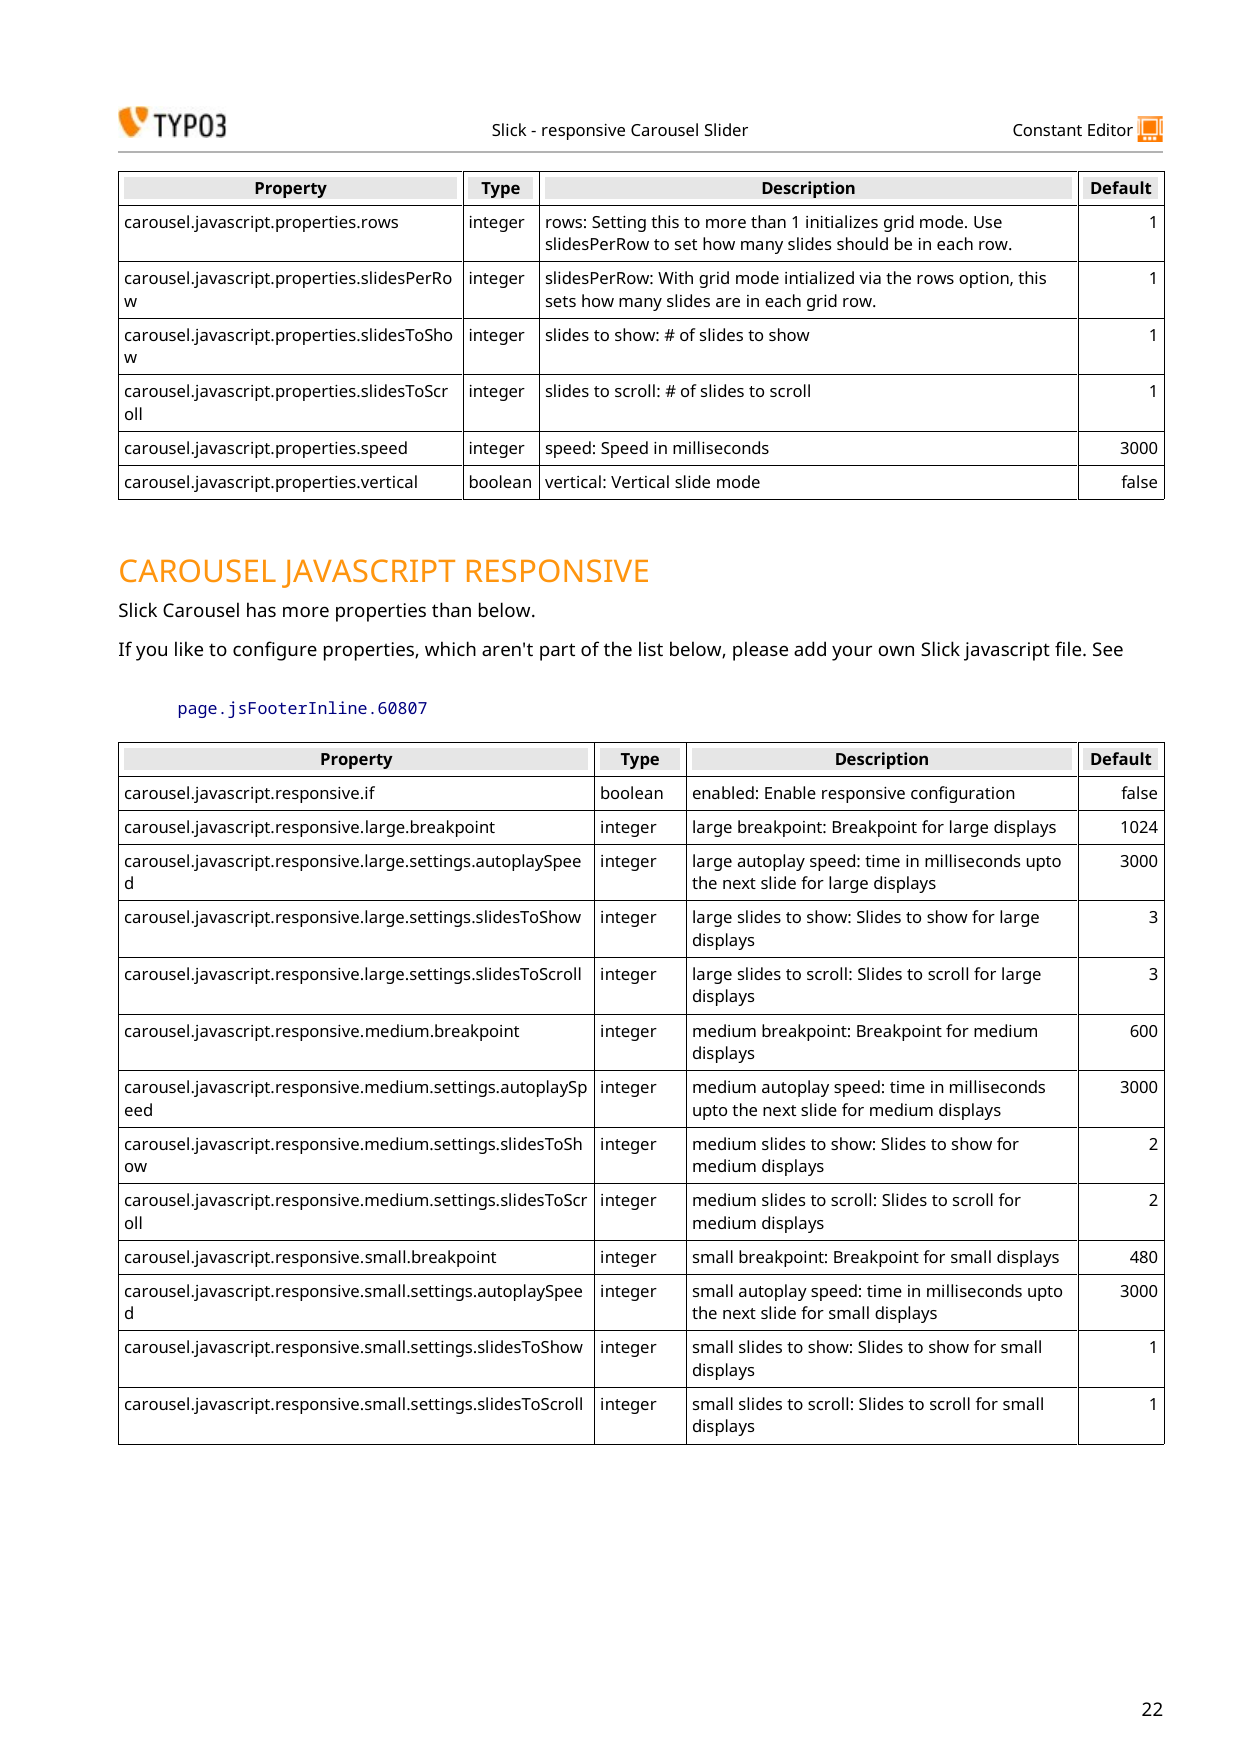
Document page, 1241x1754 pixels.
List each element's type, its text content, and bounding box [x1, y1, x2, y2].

table_cell 3000 [1079, 845, 1164, 900]
table_cell 1 [1079, 375, 1164, 431]
table_cell medium slides to scroll: Slides to scroll for medium displays [687, 1184, 1077, 1240]
table_cell carousel.javascript.responsive.medium.breakpoint [119, 1015, 594, 1070]
table_cell medium slides to show: Slides to show for medium displays [687, 1128, 1077, 1183]
table_cell 1 [1079, 319, 1164, 374]
table_cell enabled: Enable responsive configuration [687, 777, 1077, 810]
table_cell medium autoplay speed: time in milliseconds upto the next slide for medium displays [687, 1071, 1077, 1127]
table_header Type [464, 172, 539, 205]
table_cell integer [595, 1184, 686, 1240]
table_cell integer [464, 432, 539, 465]
table_cell integer [595, 811, 686, 844]
table_cell 3000 [1079, 1275, 1164, 1330]
picture [1137, 116, 1163, 142]
table_cell carousel.javascript.responsive.large.breakpoint [119, 811, 594, 844]
table_cell integer [595, 1331, 686, 1387]
table_cell 1 [1079, 1331, 1164, 1387]
table_cell carousel.javascript.responsive.small.breakpoint [119, 1241, 594, 1274]
table_cell carousel.javascript.properties.slidesToShow [119, 319, 462, 374]
table_cell carousel.javascript.responsive.if [119, 777, 594, 810]
table_cell integer [595, 845, 686, 900]
table_header Property [119, 172, 462, 205]
table_cell carousel.javascript.responsive.medium.settings.slidesToScroll [119, 1184, 594, 1240]
table_cell carousel.javascript.responsive.small.settings.slidesToShow [119, 1331, 594, 1387]
table_cell carousel.javascript.responsive.medium.settings.slidesToShow [119, 1128, 594, 1183]
table_cell integer [595, 901, 686, 957]
table_header Description [540, 172, 1077, 205]
table_cell 3 [1079, 958, 1164, 1014]
table_cell small autoplay speed: time in milliseconds upto the next slide for small displays [687, 1275, 1077, 1330]
table_cell integer [595, 1071, 686, 1127]
table_header Description [687, 743, 1077, 776]
text page.jsFooterInline.60807 [177, 697, 1163, 719]
table_cell integer [464, 206, 539, 261]
table_header Type [595, 743, 686, 776]
table_cell 3000 [1079, 432, 1164, 465]
table_cell 1 [1079, 1388, 1164, 1444]
table_cell 600 [1079, 1015, 1164, 1070]
table_cell small breakpoint: Breakpoint for small displays [687, 1241, 1077, 1274]
picture [118, 106, 227, 138]
table_cell carousel.javascript.responsive.large.settings.autoplaySpeed [119, 845, 594, 900]
table_cell integer [595, 1275, 686, 1330]
table_cell false [1079, 466, 1164, 499]
table_cell small slides to show: Slides to show for small displays [687, 1331, 1077, 1387]
table_cell carousel.javascript.responsive.large.settings.slidesToShow [119, 901, 594, 957]
table_cell integer [595, 958, 686, 1014]
table_cell carousel.javascript.responsive.small.settings.slidesToScroll [119, 1388, 594, 1444]
table_cell carousel.javascript.properties.slidesPerRow [119, 262, 462, 318]
table_cell 1024 [1079, 811, 1164, 844]
table_cell carousel.javascript.responsive.large.settings.slidesToScroll [119, 958, 594, 1014]
table_cell carousel.javascript.responsive.small.settings.autoplaySpeed [119, 1275, 594, 1330]
table_cell boolean [595, 777, 686, 810]
table_cell small slides to scroll: Slides to scroll for small displays [687, 1388, 1077, 1444]
table_header Property [119, 743, 594, 776]
table_cell integer [595, 1241, 686, 1274]
table_cell 3 [1079, 901, 1164, 957]
table_cell 480 [1079, 1241, 1164, 1274]
table_cell carousel.javascript.properties.rows [119, 206, 462, 261]
table_cell large breakpoint: Breakpoint for large displays [687, 811, 1077, 844]
table_cell medium breakpoint: Breakpoint for medium displays [687, 1015, 1077, 1070]
table_cell carousel.javascript.responsive.medium.settings.autoplaySpeed [119, 1071, 594, 1127]
table_cell carousel.javascript.properties.vertical [119, 466, 462, 499]
table_cell integer [595, 1015, 686, 1070]
table_cell boolean [464, 466, 539, 499]
table_header Default [1079, 172, 1164, 205]
table_cell integer [464, 262, 539, 318]
table_cell slides to scroll: # of slides to scroll [540, 375, 1077, 431]
table_cell integer [595, 1388, 686, 1444]
table_cell integer [464, 375, 539, 431]
table_cell slidesPerRow: With grid mode intialized via the rows option, this sets how many slides are in each grid row. [540, 262, 1077, 318]
table_cell large autoplay speed: time in milliseconds upto the next slide for large displays [687, 845, 1077, 900]
text Slick Carousel has more properties than below. [118, 597, 1163, 623]
table_cell 2 [1079, 1128, 1164, 1183]
table_cell integer [595, 1128, 686, 1183]
table_cell false [1079, 777, 1164, 810]
table_cell integer [464, 319, 539, 374]
subtitle CAROUSEL JAVASCRIPT RESPONSIVE [118, 549, 1163, 591]
table_cell 1 [1079, 206, 1164, 261]
table_cell rows: Setting this to more than 1 initializes grid mode. Use slidesPerRow to set how many slides should be in each row. [540, 206, 1077, 261]
table_cell carousel.javascript.properties.speed [119, 432, 462, 465]
table_cell 2 [1079, 1184, 1164, 1240]
table_cell vertical: Vertical slide mode [540, 466, 1077, 499]
text If you like to configure properties, which aren't part of the list below, please add your own Slick javascript file. See [118, 636, 1163, 662]
table_cell large slides to scroll: Slides to scroll for large displays [687, 958, 1077, 1014]
table_cell 3000 [1079, 1071, 1164, 1127]
table_cell slides to show: # of slides to show [540, 319, 1077, 374]
table_cell large slides to show: Slides to show for large displays [687, 901, 1077, 957]
table_cell speed: Speed in milliseconds [540, 432, 1077, 465]
table_cell carousel.javascript.properties.slidesToScroll [119, 375, 462, 431]
table_header Default [1079, 743, 1164, 776]
table_cell 1 [1079, 262, 1164, 318]
